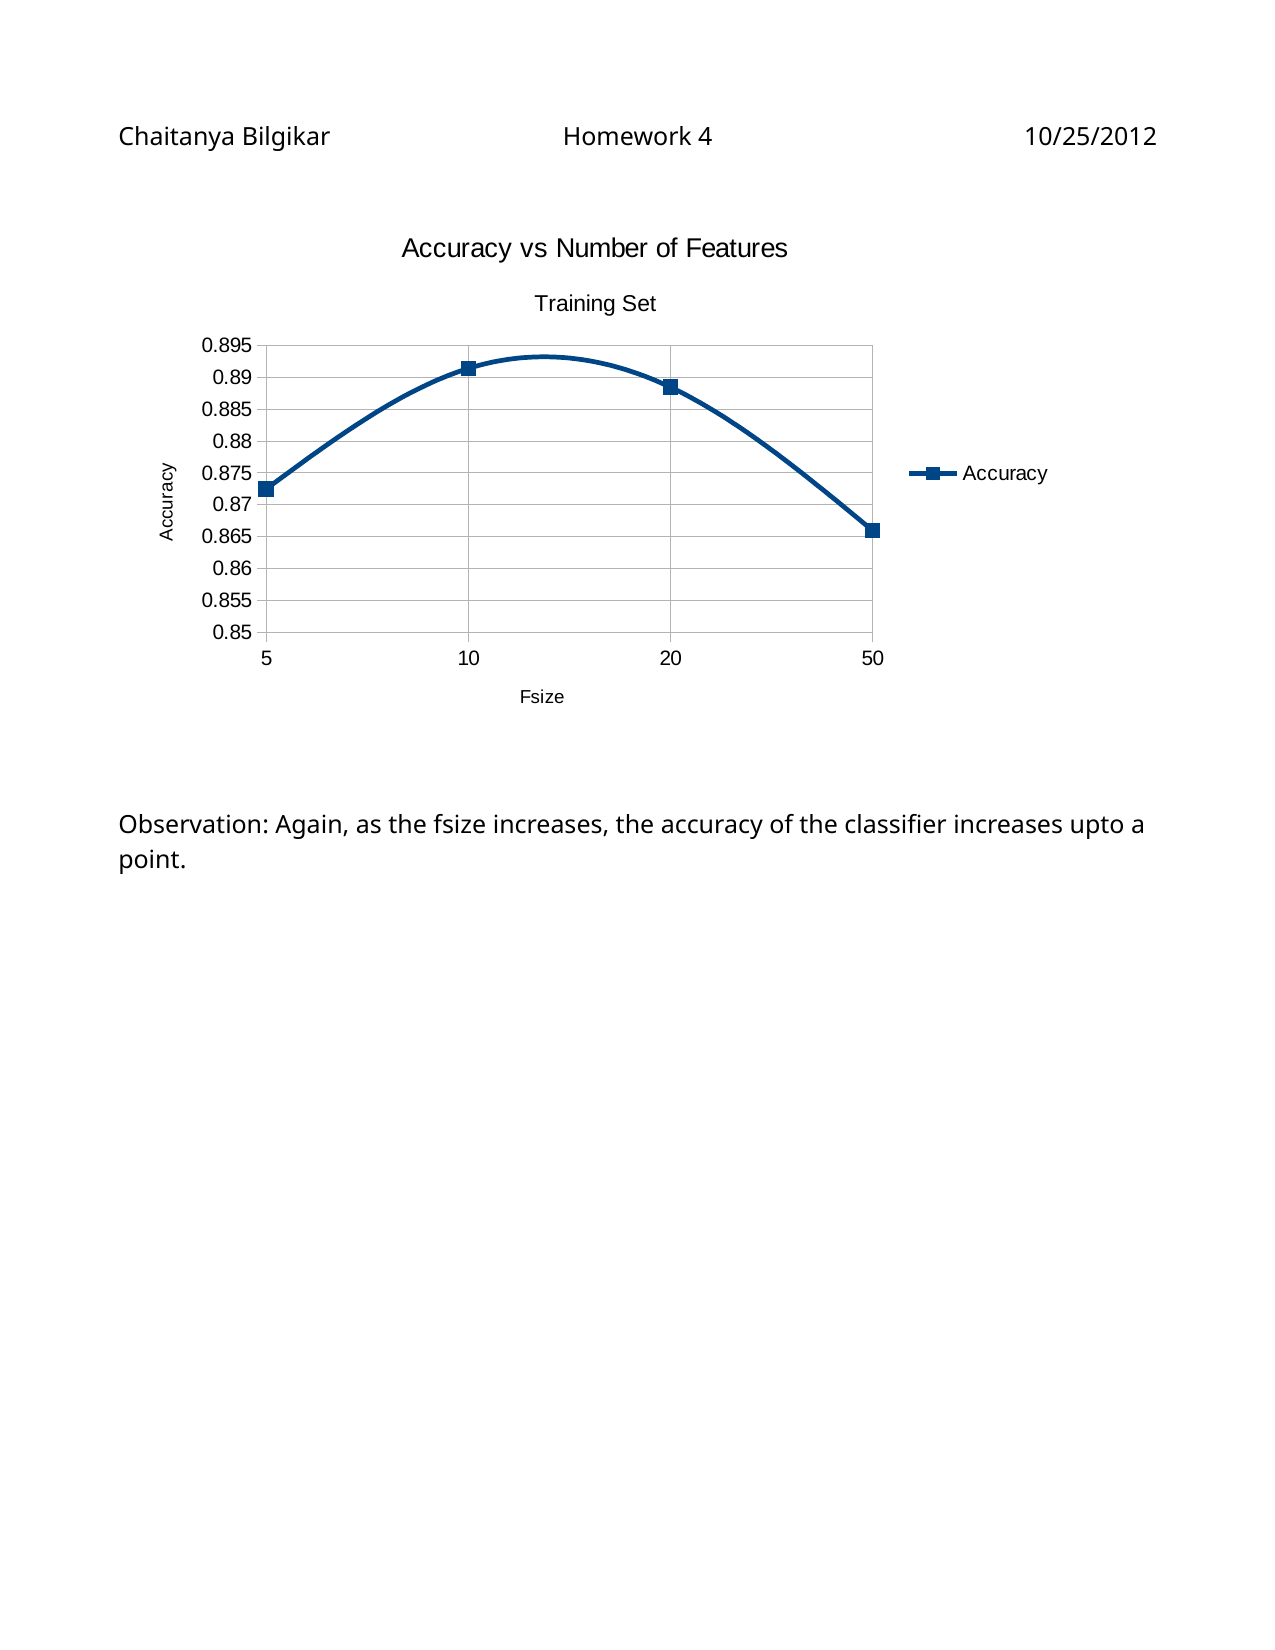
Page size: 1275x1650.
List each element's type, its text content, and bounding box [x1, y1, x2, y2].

text Observation: Again, as the fsize increases, the accuracy of the classifier increases upto a point. [118, 807, 1157, 875]
